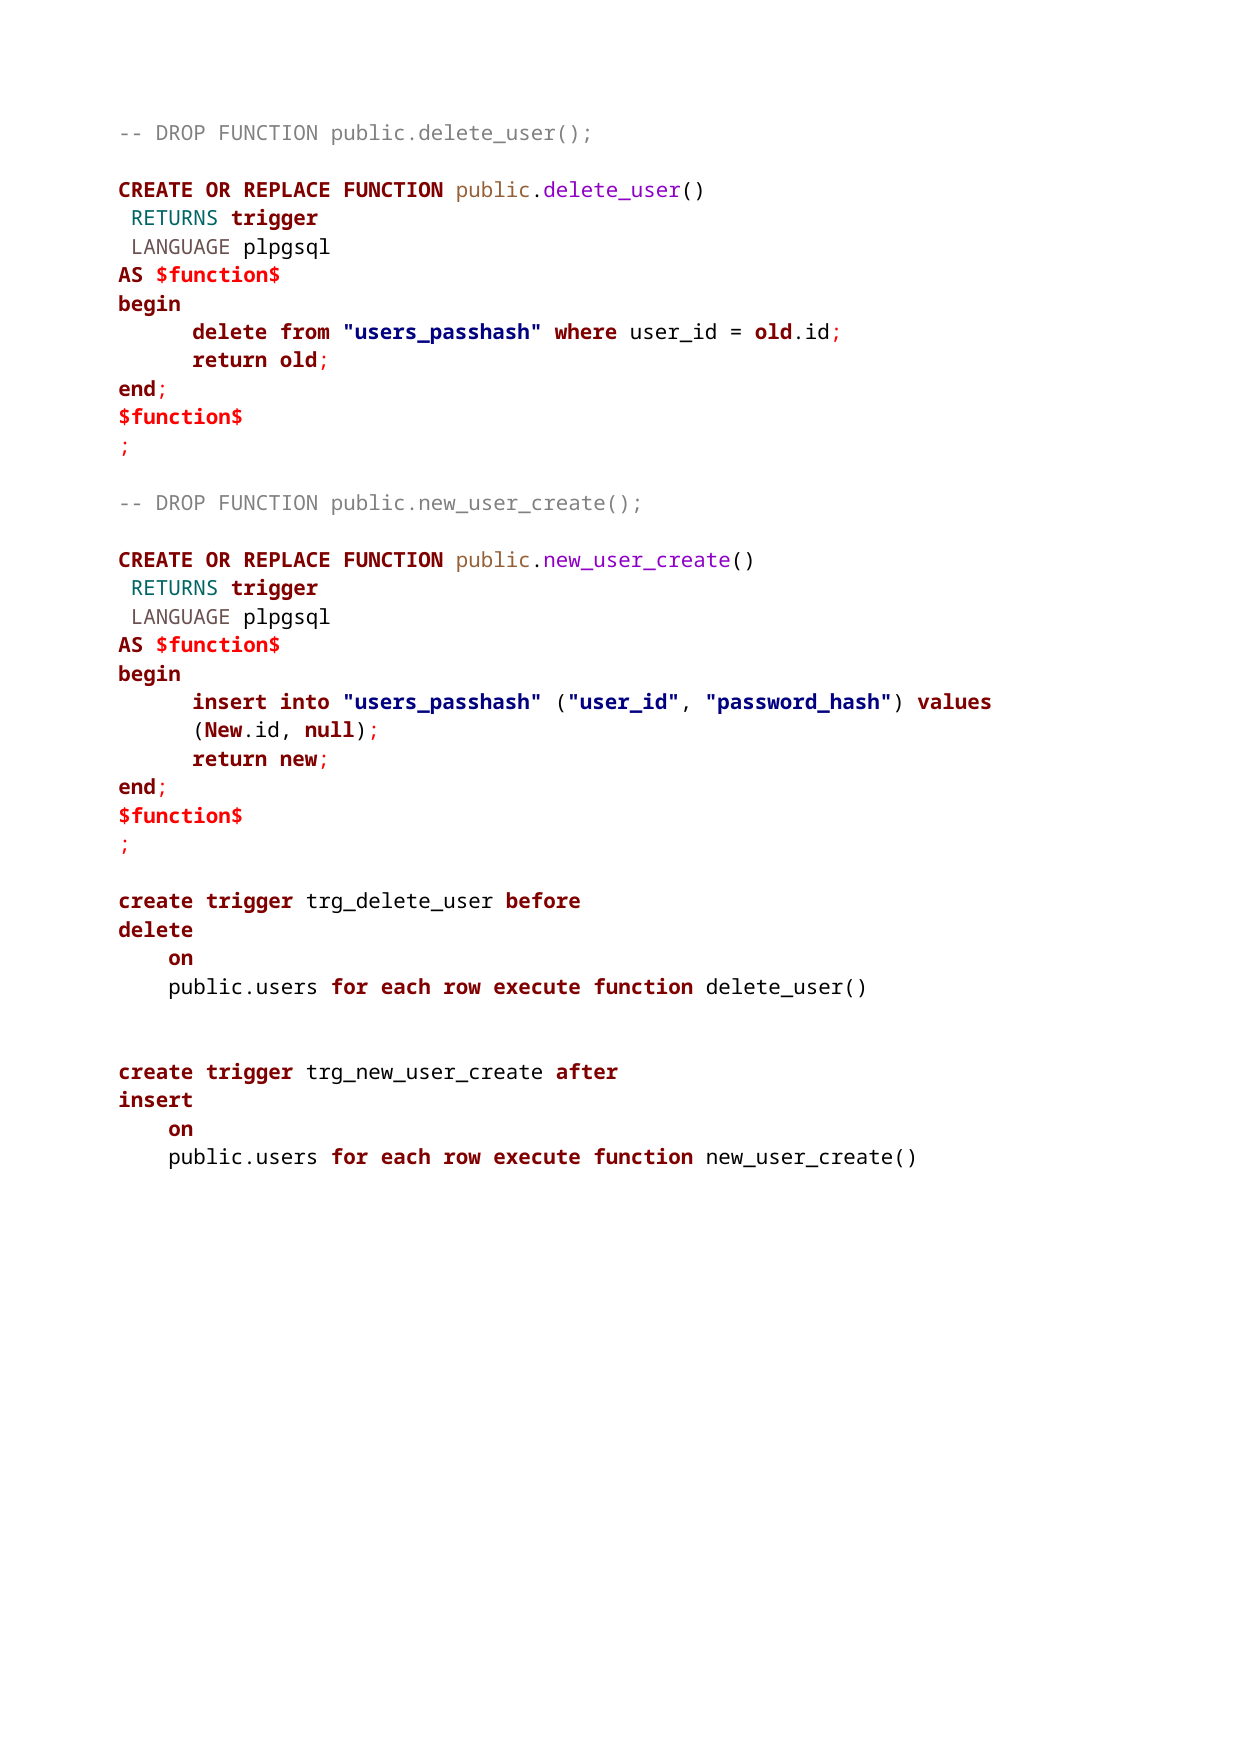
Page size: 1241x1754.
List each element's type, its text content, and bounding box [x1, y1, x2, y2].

text public.users for each row execute function new_user_create() [118, 1142, 1122, 1171]
text insert [118, 1086, 1122, 1114]
text return new; [118, 744, 1122, 772]
text $function$ [118, 402, 1122, 431]
text create trigger trg_delete_user before [118, 887, 1122, 915]
text create trigger trg_new_user_create after [118, 1000, 1122, 1086]
text $function$ [118, 801, 1122, 829]
text AS $function$ [118, 260, 1122, 289]
text return old; [118, 346, 1122, 374]
text -- DROP FUNCTION public.new_user_create(); [118, 488, 1122, 517]
text on [118, 943, 1122, 972]
text RETURNS trigger [118, 203, 1122, 232]
text -- DROP FUNCTION public.delete_user(); [118, 118, 1122, 147]
text delete [118, 915, 1122, 943]
text insert into "users_passhash" ("user_id", "password_hash") values [118, 687, 1122, 716]
text RETURNS trigger [118, 573, 1122, 602]
text AS $function$ [118, 630, 1122, 659]
text CREATE OR REPLACE FUNCTION public.delete_user() [118, 175, 1122, 203]
text begin [118, 289, 1122, 317]
text ; [118, 829, 1122, 858]
text delete from "users_passhash" where user_id = old.id; [118, 317, 1122, 346]
text LANGUAGE plpgsql [118, 602, 1122, 630]
text public.users for each row execute function delete_user() [118, 972, 1122, 1000]
text end; [118, 772, 1122, 801]
text begin [118, 659, 1122, 687]
text on [118, 1114, 1122, 1142]
text ; [118, 431, 1122, 459]
text LANGUAGE plpgsql [118, 232, 1122, 260]
text CREATE OR REPLACE FUNCTION public.new_user_create() [118, 545, 1122, 573]
text (New.id, null); [118, 716, 1122, 744]
text end; [118, 374, 1122, 402]
